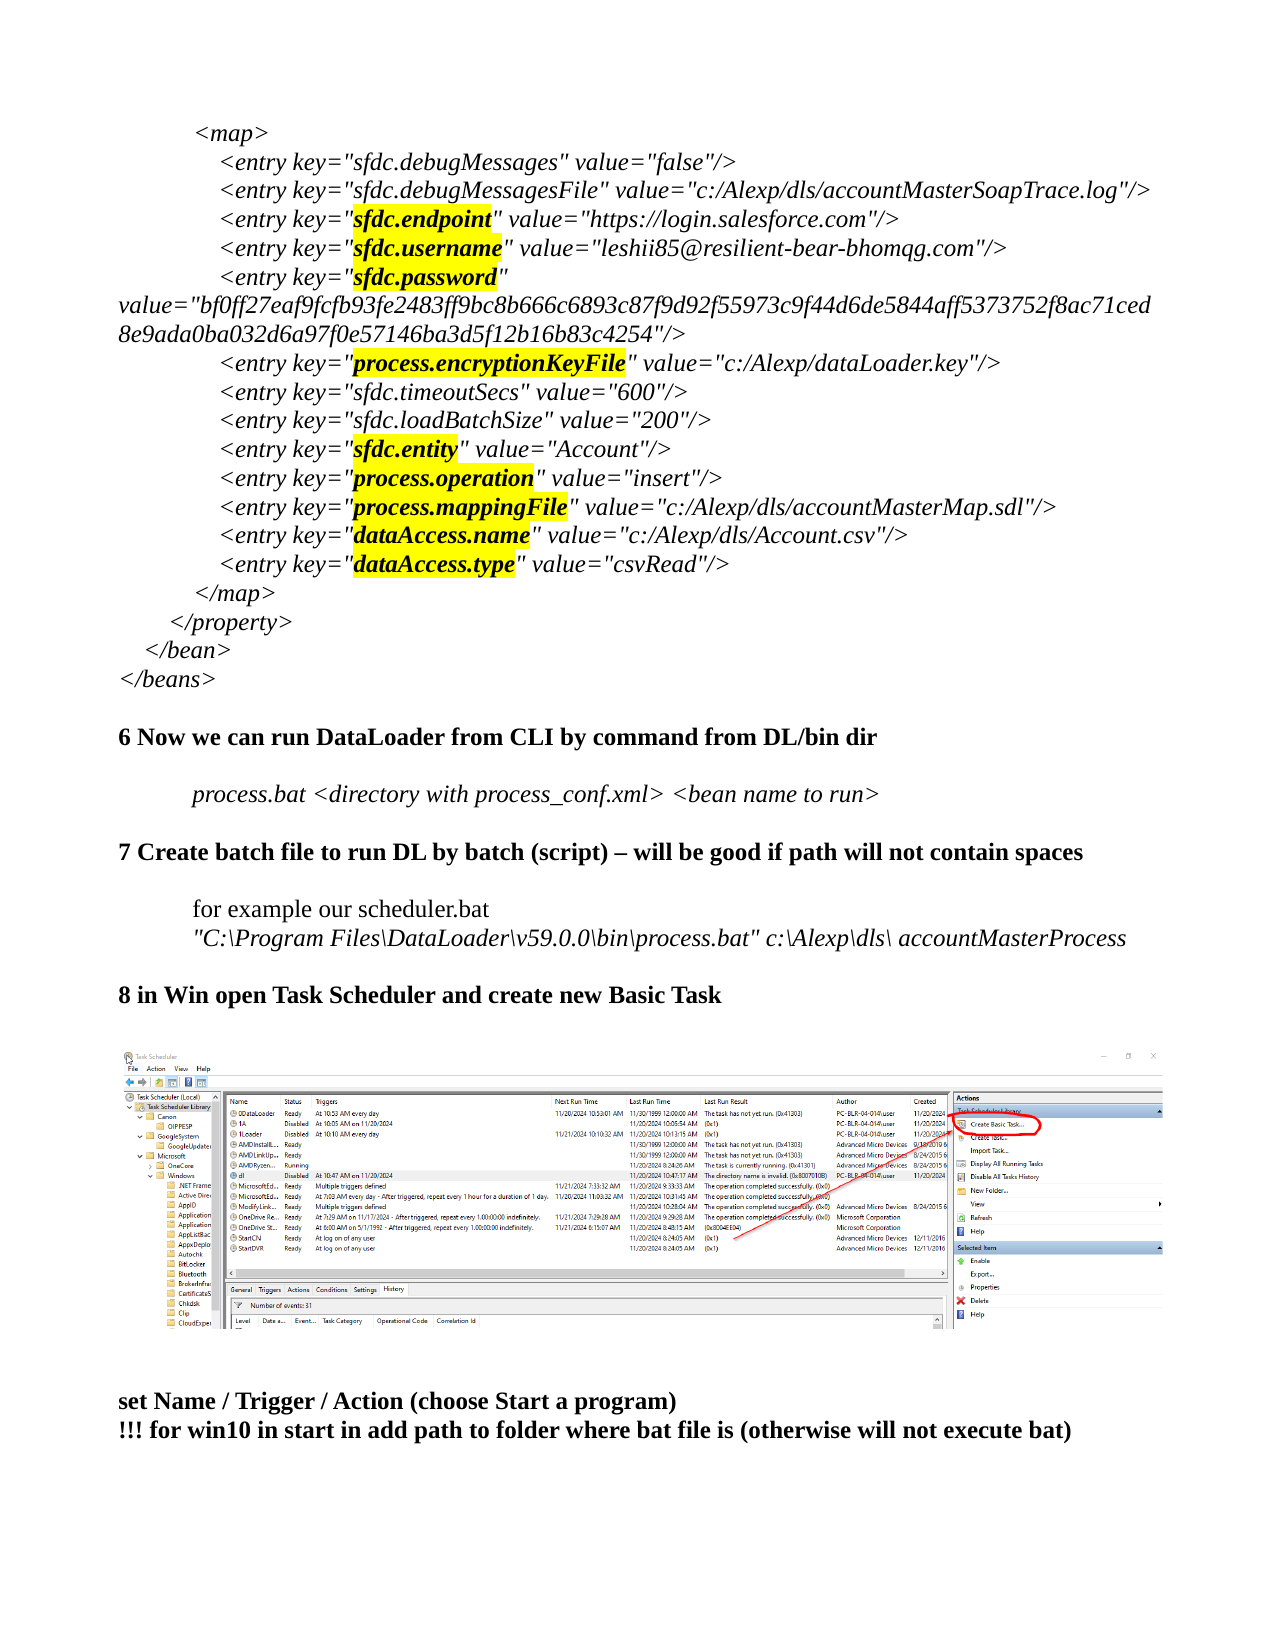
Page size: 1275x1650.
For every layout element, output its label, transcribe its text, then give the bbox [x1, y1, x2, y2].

text 6 Now we can run DataLoader from CLI by command from DL/bin dir process.bat <directory with process_conf.xml> <bean name to run> 7 Create batch file to run DL by batch (script) – will be good if path will not contain spaces [118, 722, 1157, 894]
text !!! for win10 in start in add path to folder where bat file is (otherwise will not execute bat) [118, 1415, 1157, 1443]
text 8 in Win open Task Scheduler and create new Basic Task [118, 981, 1157, 1038]
text set Name / Trigger / Action (choose Start a program) [118, 1386, 1157, 1415]
text <map> <entry key="sfdc.debugMessages" value="false"/> <entry key="sfdc.debugMessagesFile" value="c:/Alexp/dls/accountMasterSoapTrace.log"/> <entry key="sfdc.endpoint" value="https://login.salesforce.com"/> <entry key="sfdc.username" value="leshii85@resilient-bear-bhomqg.com"/> <entry key="sfdc.password" value="bf0ff27eaf9fcfb93fe2483ff9bc8b666c6893c87f9d92f55973c9f44d6de5844aff5373752f8ac71ced8e9ada0ba032d6a97f0e57146ba3d5f12b16b83c4254"/> <entry key="process.encryptionKeyFile" value="c:/Alexp/dataLoader.key"/> <entry key="sfdc.timeoutSecs" value="600"/> <entry key="sfdc.loadBatchSize" value="200"/> <entry key="sfdc.entity" value="Account"/> <entry key="process.operation" value="insert"/> <entry key="process.mappingFile" value="c:/Alexp/dls/accountMasterMap.sdl"/> <entry key="dataAccess.name" value="c:/Alexp/dls/Account.csv"/> <entry key="dataAccess.type" value="csvRead"/> </map> </property> </bean> </beans> [118, 118, 1157, 693]
picture [123, 1051, 1163, 1329]
text for example our scheduler.bat "C:\Program Files\DataLoader\v59.0.0\bin\process.bat" c:\Alexp\dls\ accountMasterProcess [118, 894, 1157, 952]
